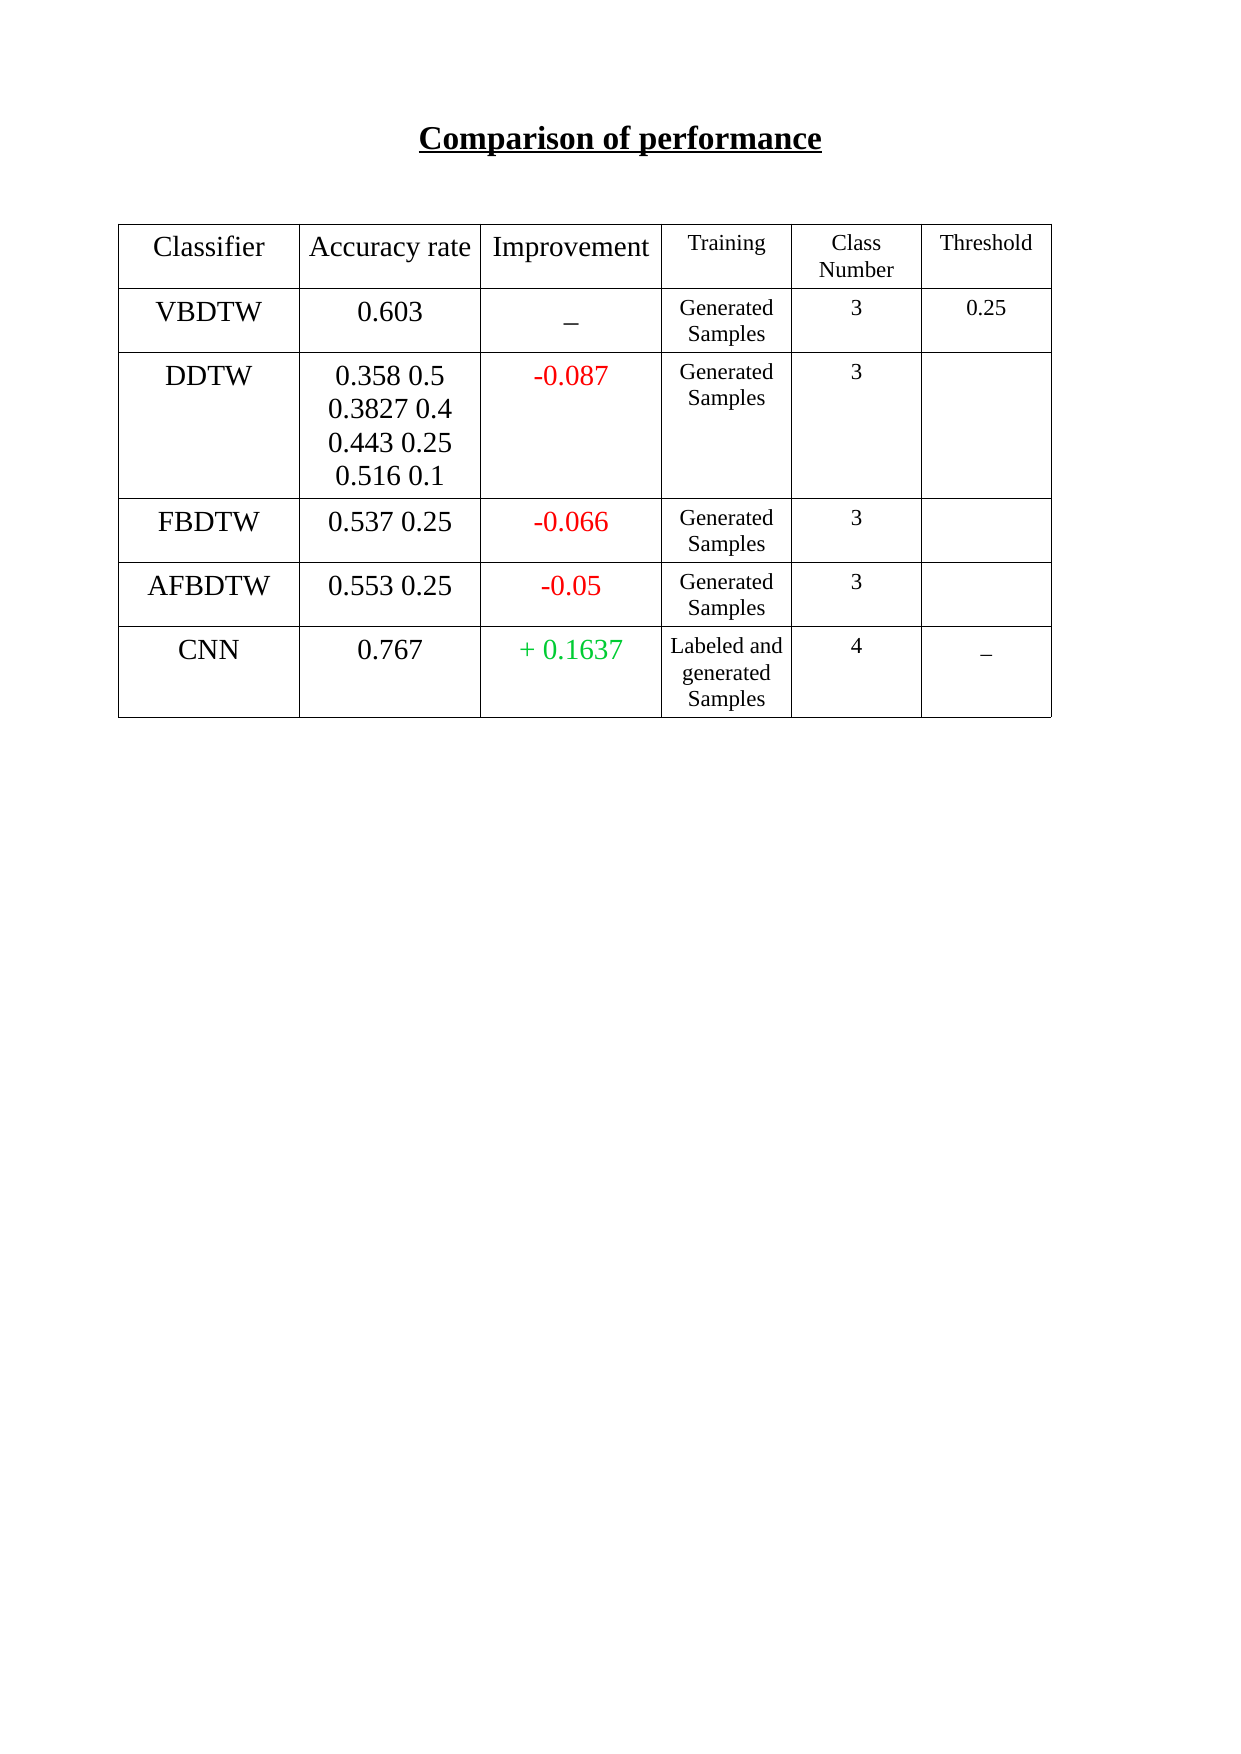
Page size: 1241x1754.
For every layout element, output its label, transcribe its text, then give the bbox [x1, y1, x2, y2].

table_cell 0.358 0.5 0.3827 0.4 0.443 0.25 0.516 0.1 [300, 353, 480, 498]
table_cell Generated Samples [662, 289, 791, 352]
table_cell VBDTW [119, 289, 299, 352]
table_cell 0.25 [922, 289, 1051, 352]
table_cell 3 [792, 563, 921, 626]
table_cell Generated Samples [662, 499, 791, 562]
table_cell 4 [792, 627, 921, 717]
table_header Class Number [792, 225, 921, 288]
table_header Classifier [119, 225, 299, 288]
table_cell 3 [792, 353, 921, 498]
table_cell Generated Samples [662, 563, 791, 626]
table_header Improvement [481, 225, 661, 288]
table_cell -0.05 [481, 563, 661, 626]
table_cell -0.066 [481, 499, 661, 562]
table_cell Generated Samples [662, 353, 791, 498]
table_cell [922, 563, 1051, 626]
table_cell + 0.1637 [481, 627, 661, 717]
table_header Training [662, 225, 791, 288]
table_cell Labeled and generated Samples [662, 627, 791, 717]
table_cell _ [481, 289, 661, 352]
text Comparison of performance [118, 118, 1122, 156]
table_cell [922, 499, 1051, 562]
table_cell -0.087 [481, 353, 661, 498]
table_cell 0.767 [300, 627, 480, 717]
table_cell 0.553 0.25 [300, 563, 480, 626]
table_cell 3 [792, 289, 921, 352]
table_cell 0.537 0.25 [300, 499, 480, 562]
table_cell 0.603 [300, 289, 480, 352]
table_header Accuracy rate [300, 225, 480, 288]
table_cell [922, 353, 1051, 498]
table_header Threshold [922, 225, 1051, 288]
table_cell _ [922, 627, 1051, 717]
table_cell 3 [792, 499, 921, 562]
table_cell CNN [119, 627, 299, 717]
table_cell FBDTW [119, 499, 299, 562]
table_cell AFBDTW [119, 563, 299, 626]
table_cell DDTW [119, 353, 299, 498]
